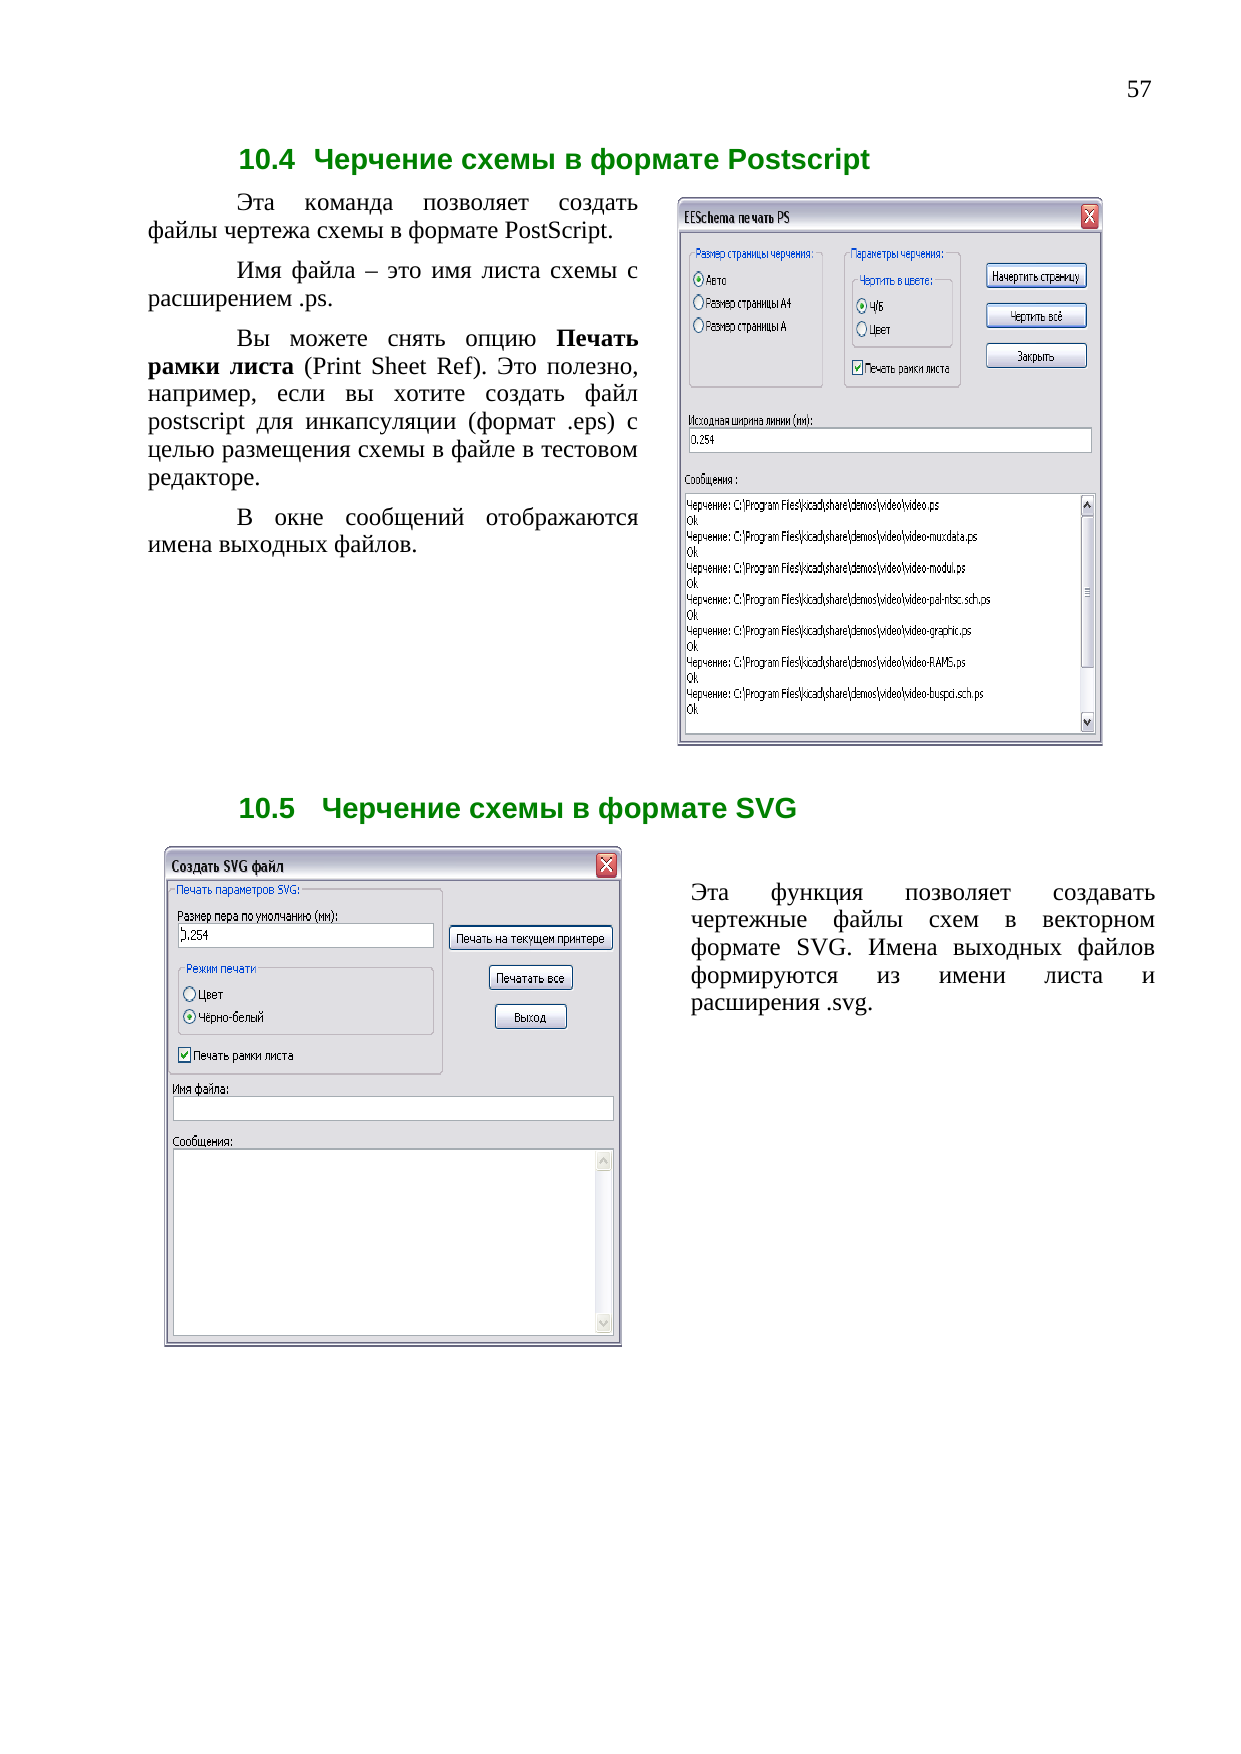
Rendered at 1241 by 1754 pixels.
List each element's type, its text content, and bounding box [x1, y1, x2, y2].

table_header Эта команда позволяет создать файлы чертежа схемы в формате PostScript. Имя файла – это имя листа схемы с расширением .ps. Вы можете снять опцию Печать рамки листа (Print Sheet Ref). Это полезно, например, если вы хотите создать файл postscript для инкапсуляции (формат .eps) с целью размещения схемы в файле в тестовом редакторе. В окне сообщений отображаются имена выходных файлов. [136, 176, 650, 767]
picture [677, 197, 1103, 746]
subtitle Черчение схемы в формате Postscript [238, 143, 1152, 176]
picture [164, 846, 622, 1347]
table_header [136, 825, 679, 1368]
table_header Эта функция позволяет создавать чертежные файлы схем в векторном формате SVG. Имена выходных файлов формируются из имени листа и расширения .svg. [679, 825, 1167, 1368]
subtitle Черчение схемы в формате SVG [238, 792, 1152, 825]
table_header [650, 176, 1130, 767]
